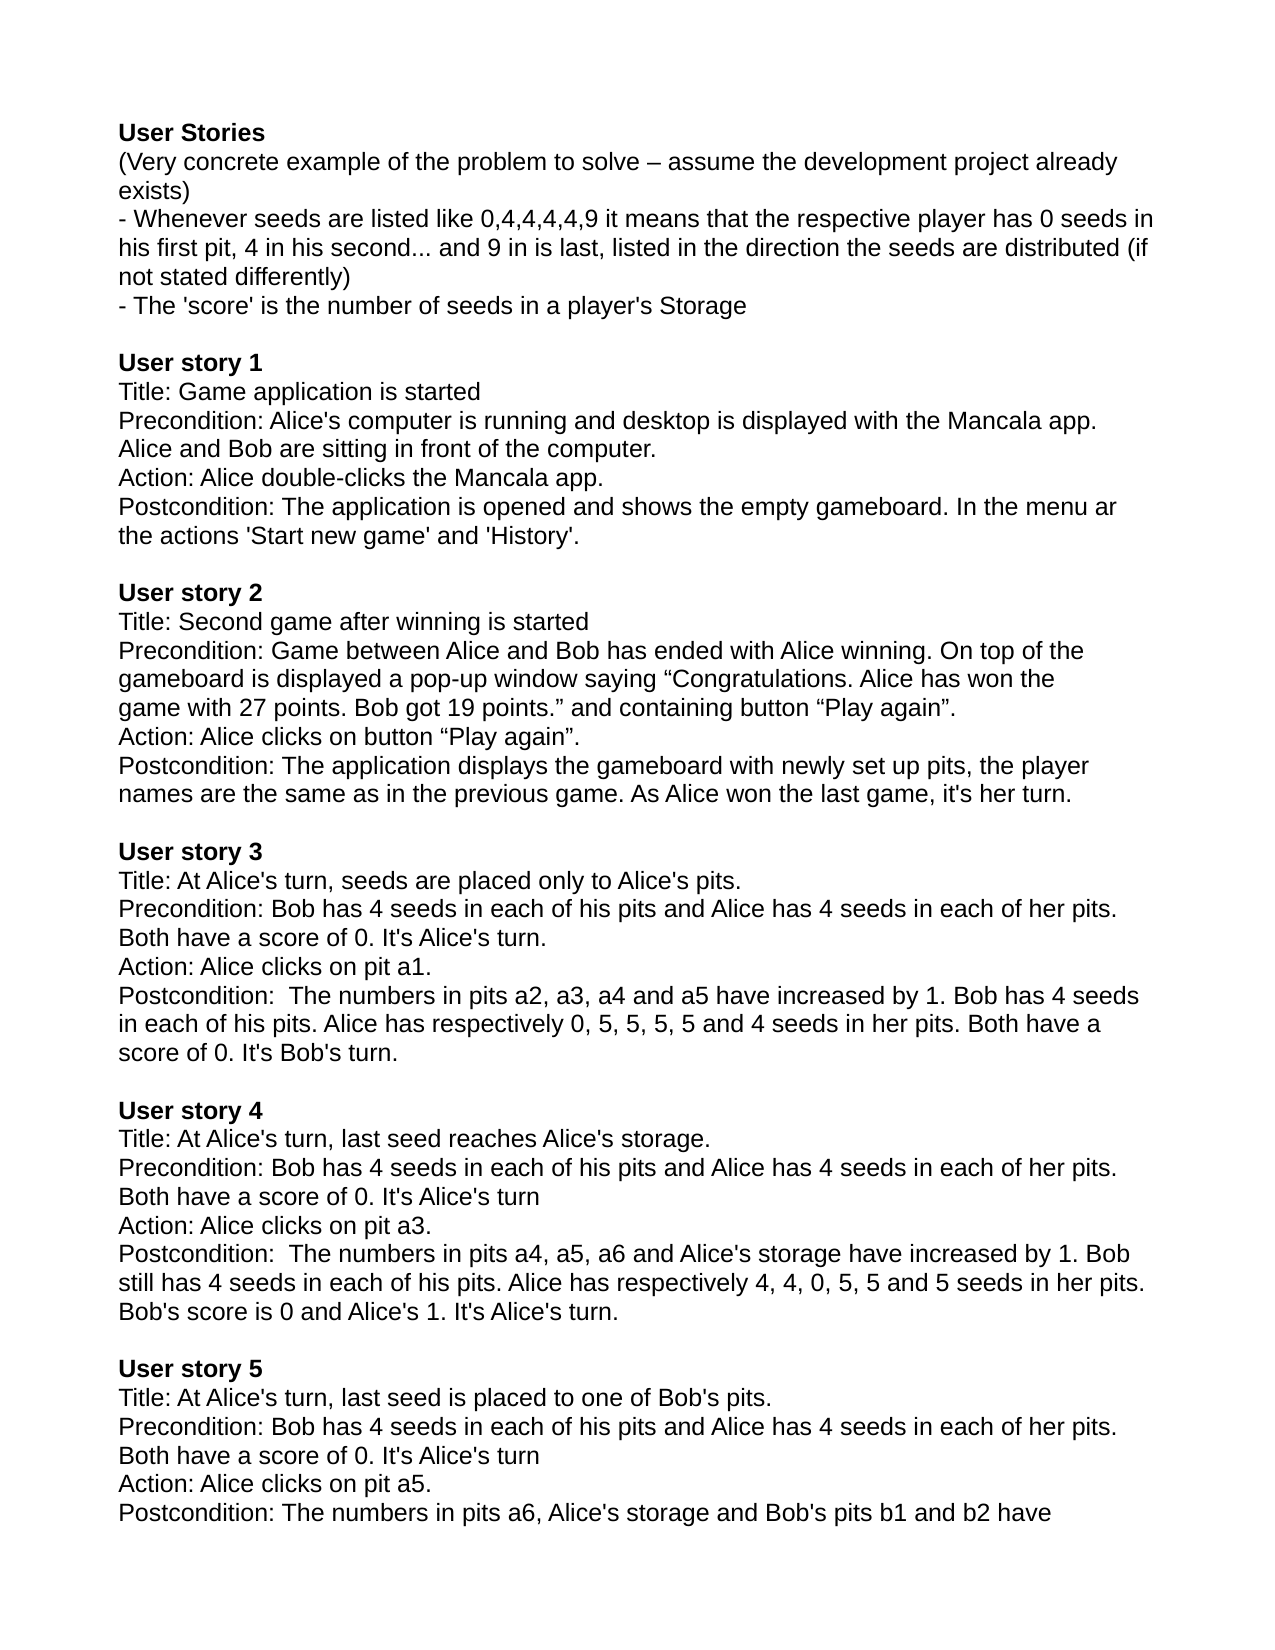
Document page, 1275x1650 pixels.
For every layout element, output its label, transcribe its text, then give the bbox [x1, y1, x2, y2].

text User story 1 [118, 348, 1157, 377]
text Title: At Alice's turn, seeds are placed only to Alice's pits. [118, 866, 1157, 894]
text - Whenever seeds are listed like 0,4,4,4,4,9 it means that the respective player has 0 seeds in his first pit, 4 in his second... and 9 in is last, listed in the direction the seeds are distributed (if not stated differently) [118, 204, 1157, 291]
text Title: Game application is started [118, 377, 1157, 406]
text User story 4 [118, 1096, 1157, 1124]
text game with 27 points. Bob got 19 points.” and containing button “Play again”. [118, 693, 1157, 722]
text Action: Alice clicks on pit a1. [118, 952, 1157, 981]
text User story 5 [118, 1354, 1157, 1383]
text Postcondition: The numbers in pits a4, a5, a6 and Alice's storage have increased by 1. Bob still has 4 seeds in each of his pits. Alice has respectively 4, 4, 0, 5, 5 and 5 seeds in her pits. Bob's score is 0 and Alice's 1. It's Alice's turn. [118, 1239, 1157, 1326]
text Postcondition: The numbers in pits a2, a3, a4 and a5 have increased by 1. Bob has 4 seeds in each of his pits. Alice has respectively 0, 5, 5, 5, 5 and 4 seeds in her pits. Both have a score of 0. It's Bob's turn. [118, 981, 1157, 1067]
text Action: Alice clicks on pit a3. [118, 1211, 1157, 1239]
text Postcondition: The application displays the gameboard with newly set up pits, the player names are the same as in the previous game. As Alice won the last game, it's her turn. [118, 751, 1157, 808]
text Action: Alice clicks on button “Play again”. [118, 722, 1157, 751]
text User story 3 [118, 837, 1157, 866]
text Postcondition: The numbers in pits a6, Alice's storage and Bob's pits b1 and b2 have [118, 1498, 1157, 1527]
text Title: At Alice's turn, last seed is placed to one of Bob's pits. [118, 1383, 1157, 1412]
text Precondition: Bob has 4 seeds in each of his pits and Alice has 4 seeds in each of her pits. Both have a score of 0. It's Alice's turn [118, 1153, 1157, 1211]
text Action: Alice clicks on pit a5. [118, 1469, 1157, 1498]
text User story 2 [118, 578, 1157, 607]
text Title: At Alice's turn, last seed reaches Alice's storage. [118, 1124, 1157, 1153]
text Title: Second game after winning is started [118, 607, 1157, 636]
text Precondition: Bob has 4 seeds in each of his pits and Alice has 4 seeds in each of her pits. Both have a score of 0. It's Alice's turn. [118, 894, 1157, 952]
text Action: Alice double-clicks the Mancala app. [118, 463, 1157, 492]
text (Very concrete example of the problem to solve – assume the development project already exists) [118, 147, 1157, 204]
text User Stories [118, 118, 1157, 147]
text Precondition: Alice's computer is running and desktop is displayed with the Mancala app. Alice and Bob are sitting in front of the computer. [118, 406, 1157, 463]
text Precondition: Bob has 4 seeds in each of his pits and Alice has 4 seeds in each of her pits. Both have a score of 0. It's Alice's turn [118, 1412, 1157, 1469]
text Postcondition: The application is opened and shows the empty gameboard. In the menu ar the actions 'Start new game' and 'History'. [118, 492, 1157, 549]
text Precondition: Game between Alice and Bob has ended with Alice winning. On top of the gameboard is displayed a pop-up window saying “Congratulations. Alice has won the [118, 636, 1157, 693]
text - The 'score' is the number of seeds in a player's Storage [118, 291, 1157, 319]
